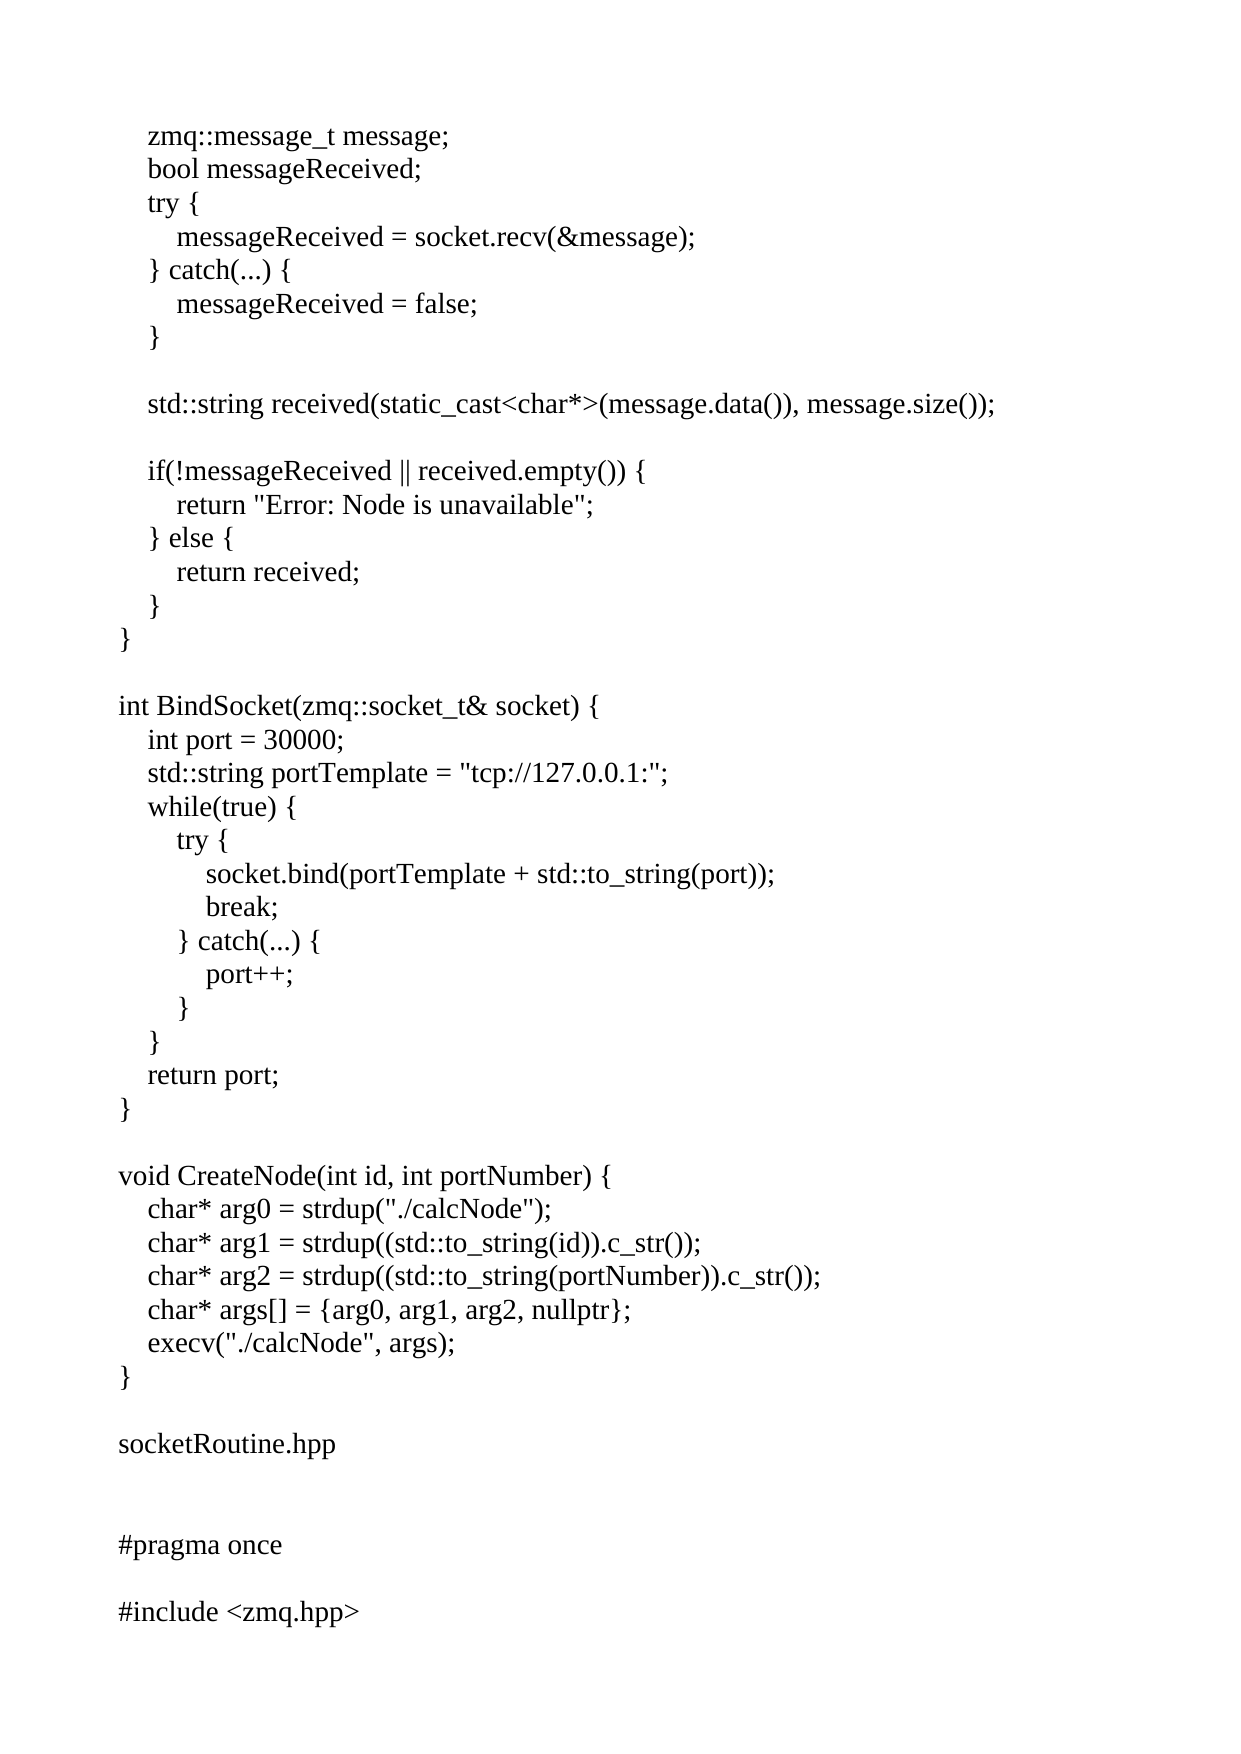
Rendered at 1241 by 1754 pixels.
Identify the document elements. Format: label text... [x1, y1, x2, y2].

text } else { [118, 521, 1122, 554]
text char* args[] = {arg0, arg1, arg2, nullptr}; [118, 1292, 1122, 1326]
text return "Error: Node is unavailable"; [118, 487, 1122, 521]
text } [118, 1024, 1122, 1057]
text } [118, 1359, 1122, 1393]
text int port = 30000; [118, 722, 1122, 755]
text messageReceived = socket.recv(&message); [118, 219, 1122, 252]
text return port; [118, 1057, 1122, 1091]
text #pragma once [118, 1527, 1122, 1560]
text } [118, 990, 1122, 1024]
text } [118, 621, 1122, 655]
text #include <zmq.hpp> [118, 1594, 1122, 1627]
text socket.bind(portTemplate + std::to_string(port)); [118, 856, 1122, 889]
text try { [118, 822, 1122, 856]
text int BindSocket(zmq::socket_t& socket) { [118, 688, 1122, 722]
text zmq::message_t message; [118, 118, 1122, 152]
text std::string received(static_cast<char*>(message.data()), message.size()); [118, 386, 1122, 420]
text char* arg0 = strdup("./calcNode"); [118, 1191, 1122, 1225]
text messageReceived = false; [118, 286, 1122, 319]
text if(!messageReceived || received.empty()) { [118, 453, 1122, 487]
text execv("./calcNode", args); [118, 1326, 1122, 1359]
text } [118, 1091, 1122, 1124]
text break; [118, 889, 1122, 923]
text } [118, 319, 1122, 353]
text } catch(...) { [118, 252, 1122, 286]
text return received; [118, 554, 1122, 588]
text void CreateNode(int id, int portNumber) { [118, 1158, 1122, 1191]
text bool messageReceived; [118, 152, 1122, 185]
text std::string portTemplate = "tcp://127.0.0.1:"; [118, 755, 1122, 789]
text char* arg2 = strdup((std::to_string(portNumber)).c_str()); [118, 1258, 1122, 1292]
text port++; [118, 957, 1122, 990]
text socketRoutine.hpp [118, 1426, 1122, 1460]
text while(true) { [118, 789, 1122, 822]
text try { [118, 185, 1122, 219]
text } catch(...) { [118, 923, 1122, 957]
text char* arg1 = strdup((std::to_string(id)).c_str()); [118, 1225, 1122, 1258]
text } [118, 588, 1122, 621]
